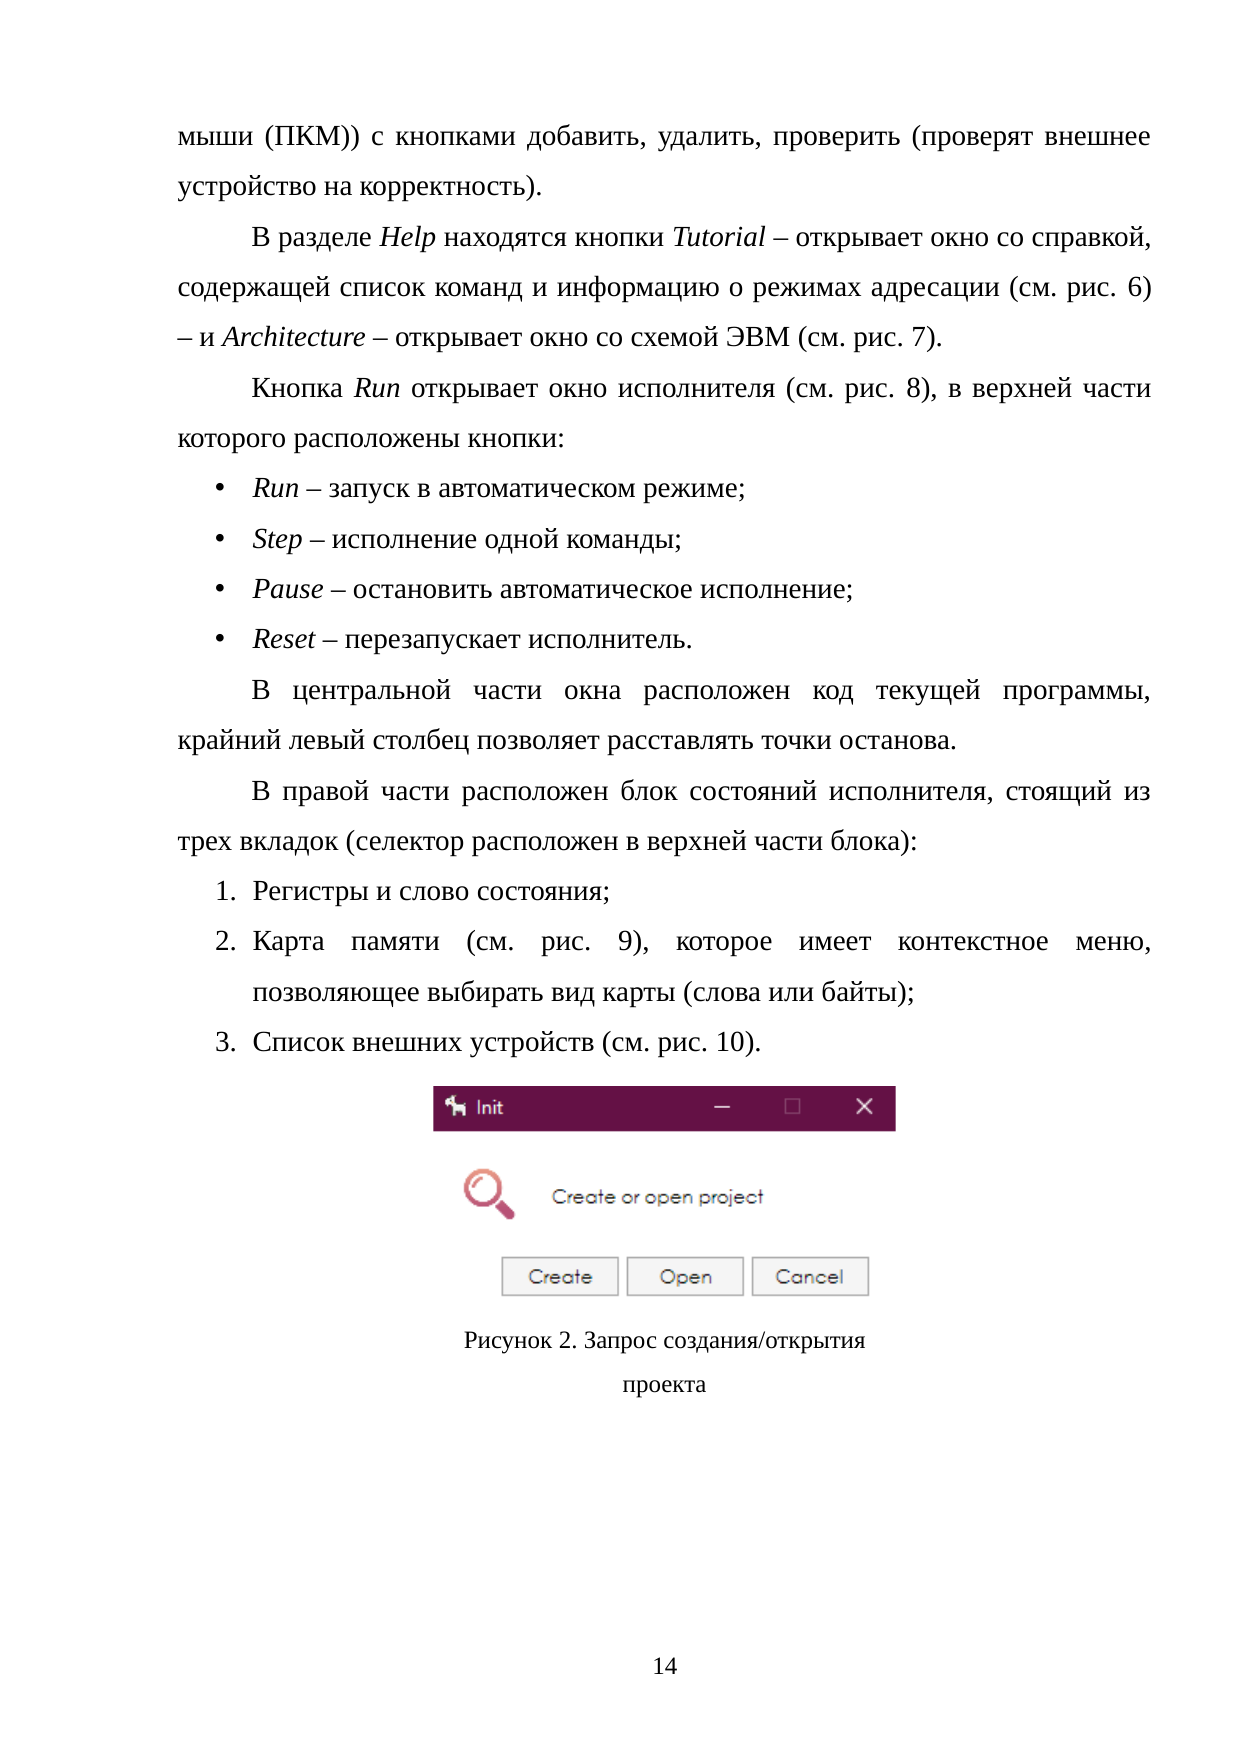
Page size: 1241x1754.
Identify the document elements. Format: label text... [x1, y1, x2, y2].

text В разделе Help находятся кнопки Tutorial – открывает окно со справкой, содержащей список команд и информацию о режимах адресации (см. рис. 6) – и Architecture – открывает окно со схемой ЭВМ (см. рис. 7). [177, 219, 1152, 353]
list Карта памяти (см. рис. 9), которое имеет контекстное меню, позволяющее выбирать вид карты (слова или байты); [215, 923, 1152, 1007]
text Кнопка Run открывает окно исполнителя (см. рис. 8), в верхней части которого расположены кнопки: [177, 370, 1152, 453]
list Run – запуск в автоматическом режиме; [215, 470, 1152, 504]
text Рисунок 2. Запрос создания/открытия проекта [433, 1312, 896, 1397]
list Pause – остановить автоматическое исполнение; [215, 571, 1152, 605]
text В центральной части окна расположен код текущей программы, крайний левый столбец позволяет расставлять точки останова. [177, 672, 1152, 756]
list Список внешних устройств (см. рис. 10). [215, 1024, 1152, 1058]
text В правой части расположен блок состояний исполнителя, стоящий из трех вкладок (селектор расположен в верхней части блока): [177, 773, 1152, 856]
list Регистры и слово состояния; [215, 873, 1152, 907]
list Step – исполнение одной команды; [215, 521, 1152, 554]
picture [433, 1086, 896, 1312]
text мыши (ПКМ)) с кнопками добавить, удалить, проверить (проверят внешнее устройство на корректность). [177, 118, 1152, 202]
list Reset – перезапускает исполнитель. [215, 622, 1152, 655]
